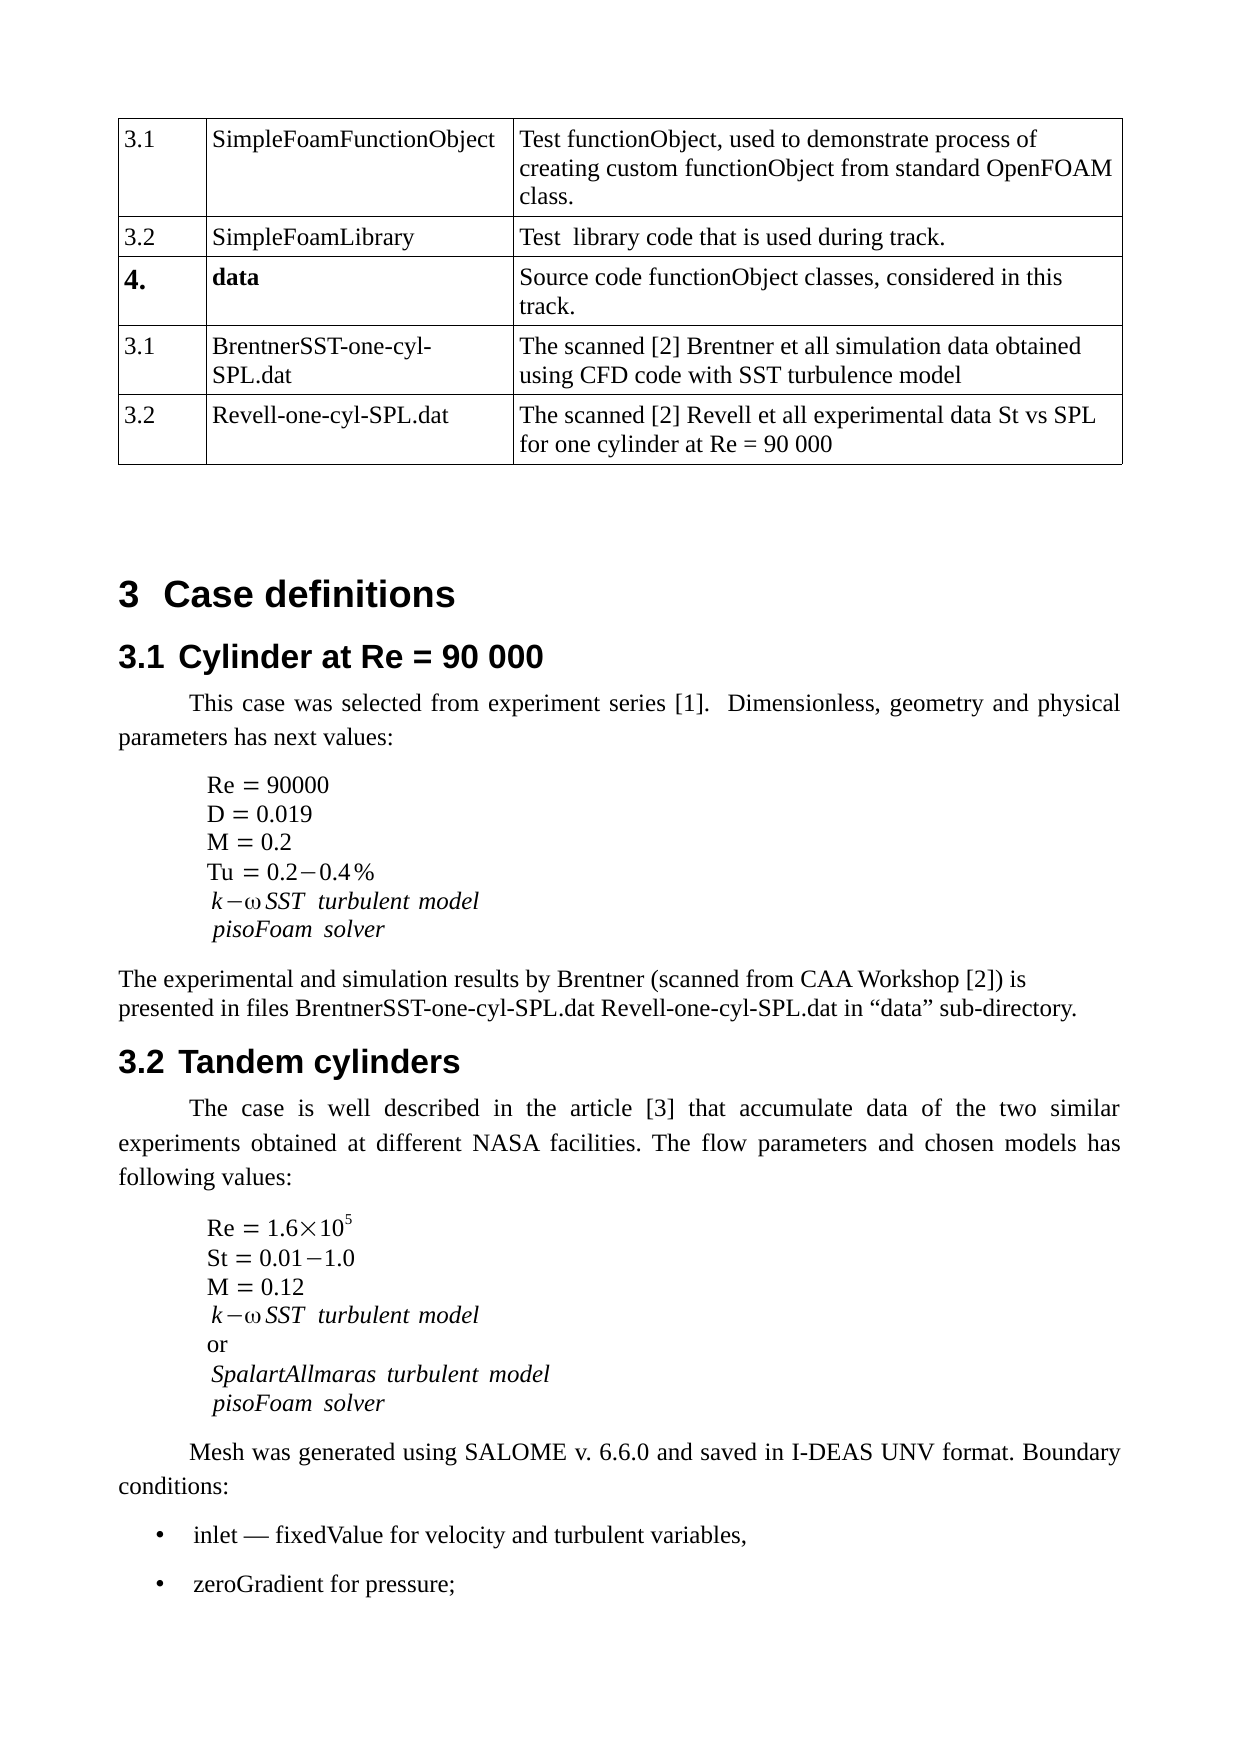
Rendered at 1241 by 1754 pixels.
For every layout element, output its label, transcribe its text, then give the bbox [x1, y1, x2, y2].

text The experimental and simulation results by Brentner (scanned from CAA Workshop [2]) is presented in files BrentnerSST-one-cyl-SPL.dat Revell-one-cyl-SPL.dat in “data” sub-directory. [118, 964, 1122, 1021]
table_cell Test functionObject, used to demonstrate process of creating custom functionObject from standard OpenFOAM class. [514, 119, 1122, 216]
subtitle Cylinder at Re = 90 000 [118, 637, 1122, 675]
subtitle Tandem cylinders [118, 1042, 1122, 1081]
table_cell The scanned [2] Revell et all experimental data St vs SPL for one cylinder at Re = 90 000 [514, 395, 1122, 463]
table_cell 3.2 [119, 395, 206, 463]
table_cell data [207, 257, 513, 325]
text Mesh was generated using SALOME v. 6.6.0 and saved in I-DEAS UNV format. Boundary conditions: [118, 1437, 1122, 1500]
table_cell 3.1 [119, 119, 206, 216]
table_cell 3.1 [119, 326, 206, 394]
table_cell Revell-one-cyl-SPL.dat [207, 395, 513, 463]
table_cell SimpleFoamLibrary [207, 217, 513, 256]
subtitle Case definitions [118, 572, 1122, 616]
table_cell SimpleFoamFunctionObject [207, 119, 513, 216]
table_cell 3.2 [119, 217, 206, 256]
text This case was selected from experiment series [1]. Dimensionless, geometry and physical parameters has next values: [118, 688, 1122, 751]
table_cell BrentnerSST-one-cyl-SPL.dat [207, 326, 513, 394]
table_cell Source code functionObject classes, considered in this track. [514, 257, 1122, 325]
table_cell 4. [119, 257, 206, 325]
text The case is well described in the article [3] that accumulate data of the two similar experiments obtained at different NASA facilities. The flow parameters and chosen models has following values: [118, 1093, 1122, 1191]
table_cell Test library code that is used during track. [514, 217, 1122, 256]
list inlet — fixedValue for velocity and turbulent variables, [156, 1520, 1122, 1549]
table_cell The scanned [2] Brentner et all simulation data obtained using CFD code with SST turbulence model [514, 326, 1122, 394]
list zeroGradient for pressure; [156, 1569, 1122, 1598]
